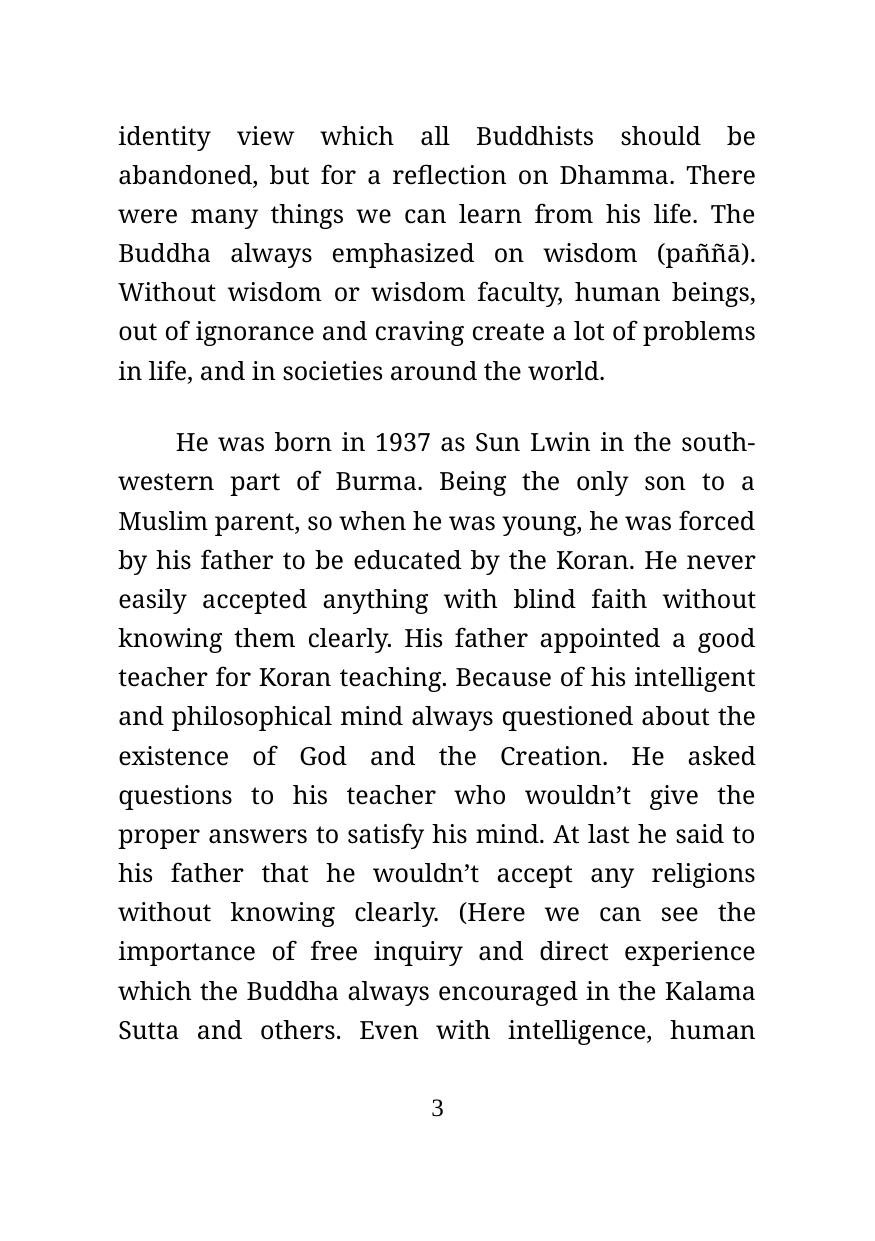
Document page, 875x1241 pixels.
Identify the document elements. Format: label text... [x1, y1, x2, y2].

text He was born in 1937 as Sun Lwin in the south-western part of Burma. Being the only son to a Muslim parent, so when he was young, he was forced by his father to be educated by the Koran. He never easily accepted anything with blind faith without knowing them clearly. His father appointed a good teacher for Koran teaching. Because of his intelligent and philosophical mind always questioned about the existence of God and the Creation. He asked questions to his teacher who wouldn’t give the proper answers to satisfy his mind. At last he said to his father that he wouldn’t accept any religions without knowing clearly. (Here we can see the importance of free inquiry and direct experience which the Buddha always encouraged in the Kalama Sutta and others. Even with intelligence, human [118, 425, 756, 1046]
text identity view which all Buddhists should be abandoned, but for a reflection on Dhamma. There were many things we can learn from his life. The Buddha always emphasized on wisdom (paññā). Without wisdom or wisdom faculty, human beings, out of ignorance and craving create a lot of problems in life, and in societies around the world. [118, 118, 756, 387]
